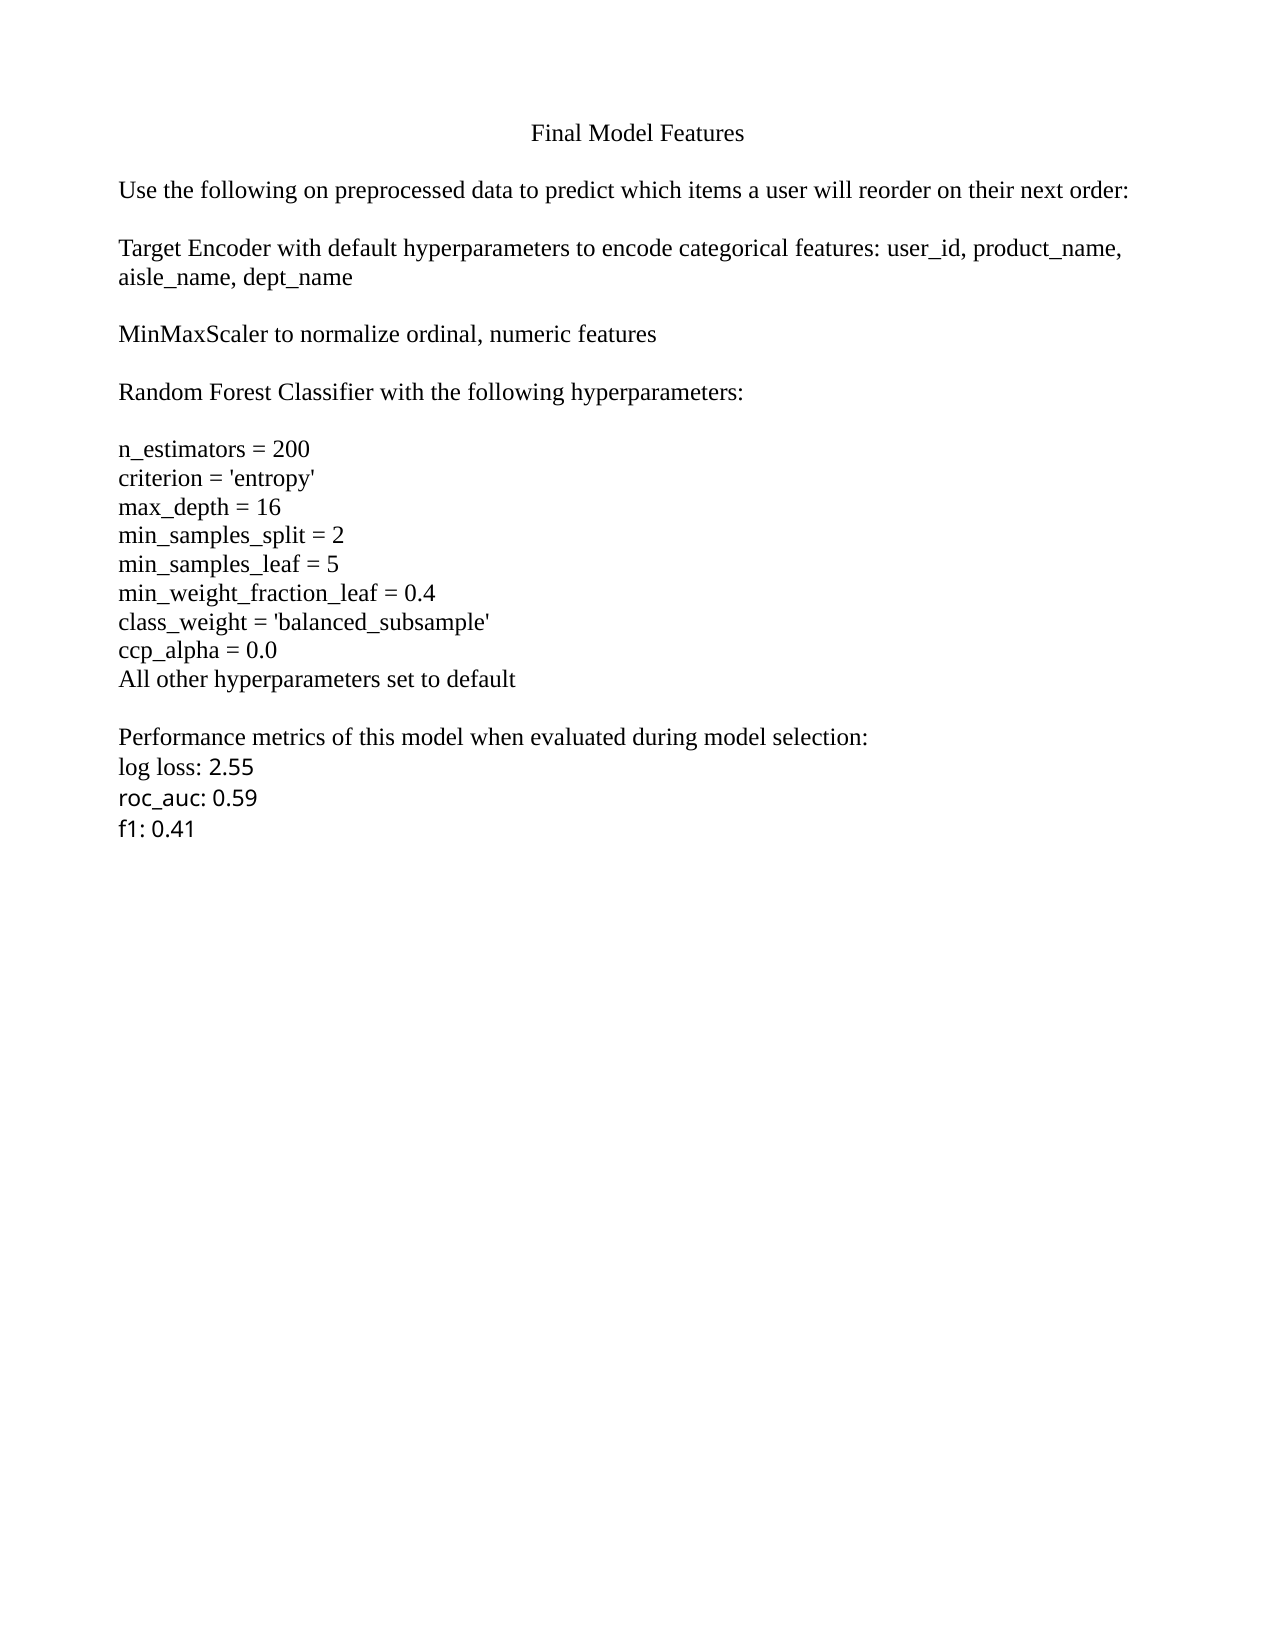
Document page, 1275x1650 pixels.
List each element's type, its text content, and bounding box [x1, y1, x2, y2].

text min_samples_split = 2 [118, 521, 1157, 549]
text criterion = 'entropy' [118, 463, 1157, 492]
text log loss: 2.55 [118, 751, 1157, 782]
text min_weight_fraction_leaf = 0.4 [118, 578, 1157, 607]
text Random Forest Classifier with the following hyperparameters: [118, 377, 1157, 406]
text Final Model Features [118, 118, 1157, 147]
text n_estimators = 200 [118, 434, 1157, 463]
text class_weight = 'balanced_subsample' [118, 607, 1157, 636]
text Use the following on preprocessed data to predict which items a user will reorder on their next order: [118, 176, 1157, 204]
text roc_auc: 0.59 [118, 782, 1157, 813]
text Target Encoder with default hyperparameters to encode categorical features: user_id, product_name, aisle_name, dept_name [118, 233, 1157, 291]
text Performance metrics of this model when evaluated during model selection: [118, 722, 1157, 751]
text max_depth = 16 [118, 492, 1157, 521]
text ccp_alpha = 0.0 [118, 636, 1157, 664]
text f1: 0.41 [118, 813, 1157, 844]
text All other hyperparameters set to default [118, 664, 1157, 693]
text MinMaxScaler to normalize ordinal, numeric features [118, 319, 1157, 348]
text min_samples_leaf = 5 [118, 549, 1157, 578]
